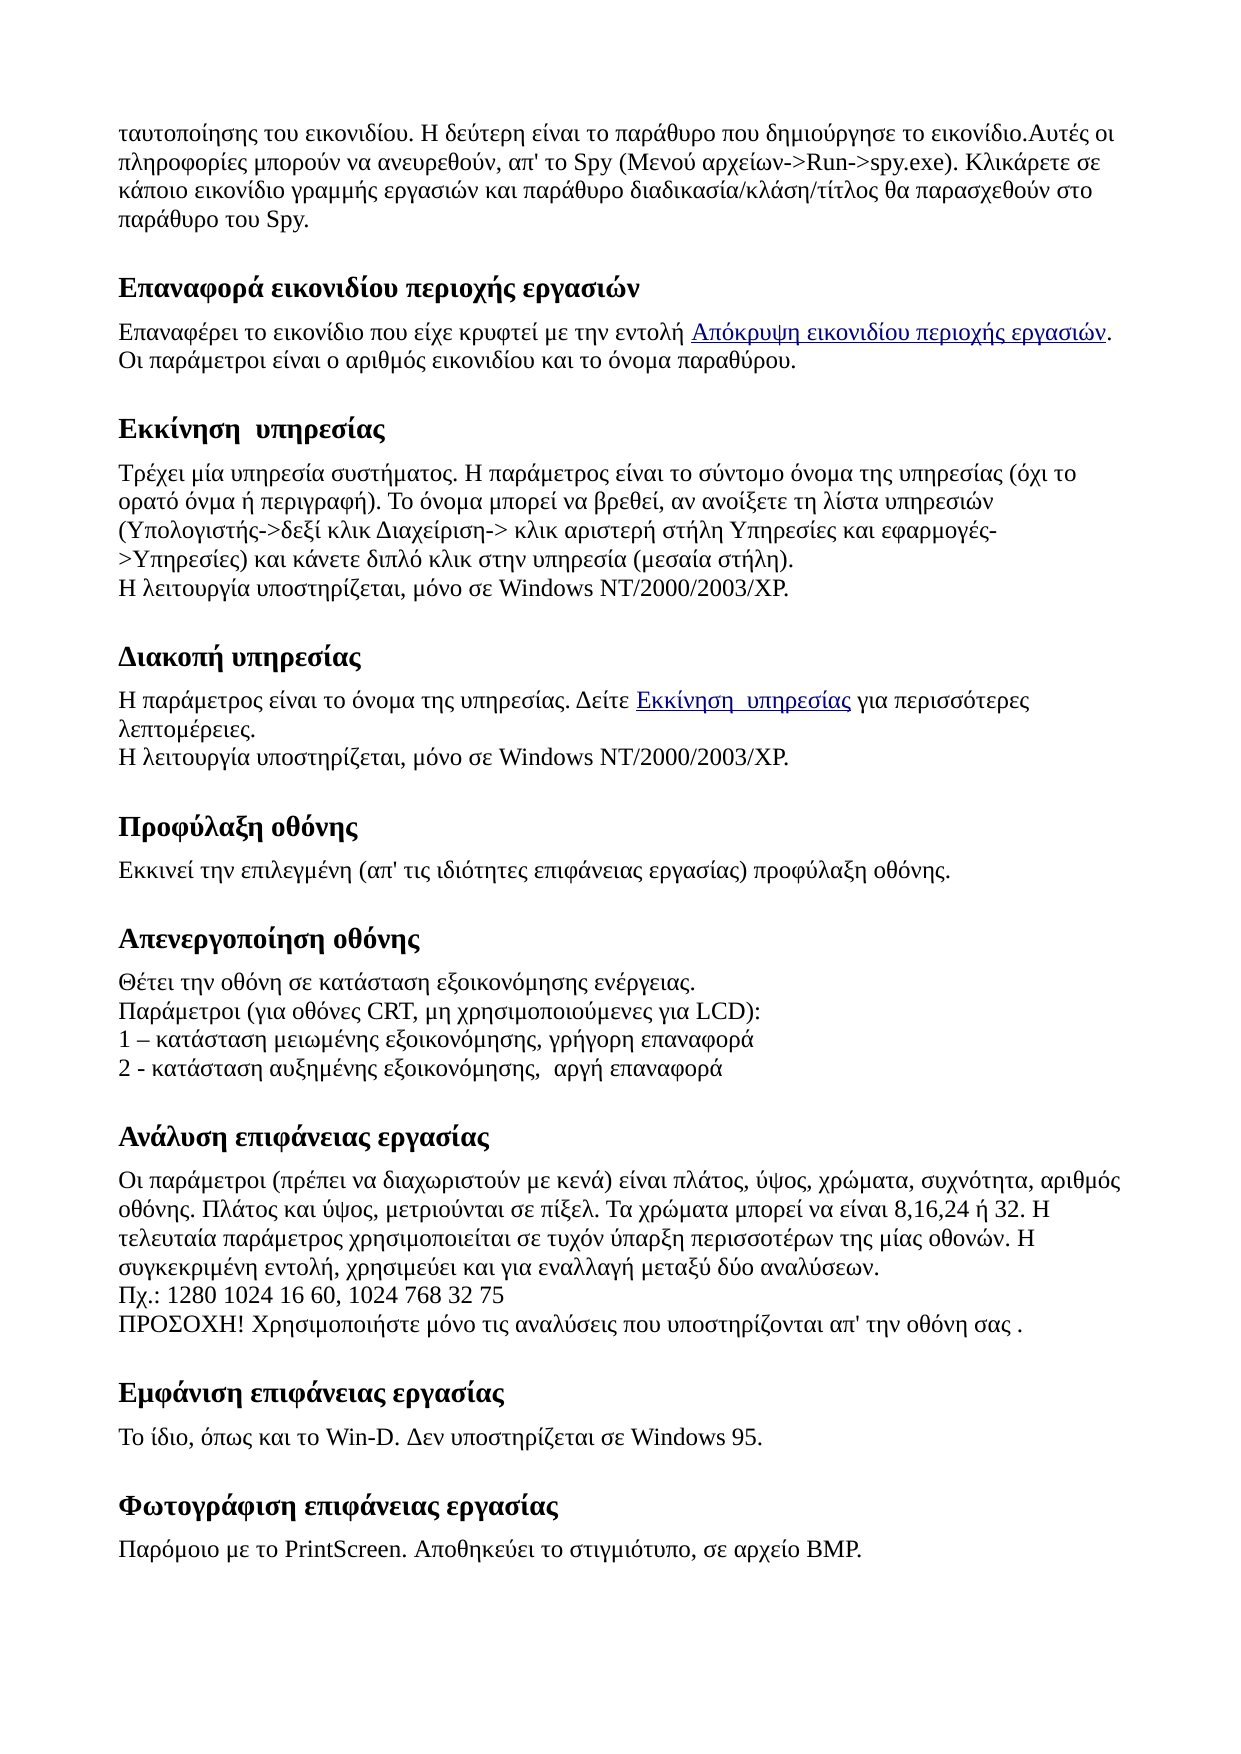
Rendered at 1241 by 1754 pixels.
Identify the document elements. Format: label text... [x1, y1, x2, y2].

subtitle Εκκίνηση υπηρεσίας [118, 412, 1122, 445]
text Θέτει την οθόνη σε κατάσταση εξοικονόμησης ενέργειας. Παράμετροι (για οθόνες CRT, μη χρησιμοποιούμενες για LCD): 1 – κατάσταση μειωμένης εξοικονόμησης, γρήγορη επαναφορά 2 - κατάσταση αυξημένης εξοικονόμησης, αργή επαναφορά [118, 967, 1122, 1082]
subtitle Επαναφορά εικονιδίου περιοχής εργασιών [118, 271, 1122, 304]
subtitle Προφύλαξη οθόνης [118, 809, 1122, 842]
subtitle Απενεργοποίηση οθόνης [118, 921, 1122, 954]
text Η παράμετρος είναι το όνομα της υπηρεσίας. Δείτε Εκκίνηση υπηρεσίας για περισσότερες λεπτομέρειες. Η λειτουργία υποστηρίζεται, μόνο σε Windows NT/2000/2003/XP. [118, 685, 1122, 771]
subtitle Εμφάνιση επιφάνειας εργασίας [118, 1376, 1122, 1409]
text Οι παράμετροι (πρέπει να διαχωριστούν με κενά) είναι πλάτος, ύψος, χρώματα, συχνότητα, αριθμός οθόνης. Πλάτος και ύψος, μετριούνται σε πίξελ. Τα χρώματα μπορεί να είναι 8,16,24 ή 32. Η τελευταία παράμετρος χρησιμοποιείται σε τυχόν ύπαρξη περισσοτέρων της μίας οθονών. Η συγκεκριμένη εντολή, χρησιμεύει και για εναλλαγή μεταξύ δύο αναλύσεων. Πχ.: 1280 1024 16 60, 1024 768 32 75 ΠΡΟΣΟΧΗ! Χρησιμοποιήστε μόνο τις αναλύσεις που υποστηρίζονται απ' την οθόνη σας . [118, 1166, 1122, 1338]
subtitle Ανάλυση επιφάνειας εργασίας [118, 1119, 1122, 1153]
subtitle Διακοπή υπηρεσίας [118, 639, 1122, 672]
text Επαναφέρει το εικονίδιο που είχε κρυφτεί με την εντολή Απόκρυψη εικονιδίου περιοχής εργασιών. Οι παράμετροι είναι ο αριθμός εικονιδίου και το όνομα παραθύρου. [118, 317, 1122, 374]
text Παρόμοιο με το PrintScreen. Αποθηκεύει το στιγμιότυπο, σε αρχείο BMP. [118, 1534, 1122, 1563]
text Τρέχει μία υπηρεσία συστήματος. Η παράμετρος είναι το σύντομο όνομα της υπηρεσίας (όχι το ορατό όνμα ή περιγραφή). Το όνομα μπορεί να βρεθεί, αν ανοίξετε τη λίστα υπηρεσιών (Υπολογιστής->δεξί κλικ Διαχείριση-> κλικ αριστερή στήλη Υπηρεσίες και εφαρμογές->Υπηρεσίες) και κάνετε διπλό κλικ στην υπηρεσία (μεσαία στήλη). Η λειτουργία υποστηρίζεται, μόνο σε Windows NT/2000/2003/XP. [118, 458, 1122, 601]
text Εκκινεί την επιλεγμένη (απ' τις ιδιότητες επιφάνειας εργασίας) προφύλαξη οθόνης. [118, 855, 1122, 883]
text Το ίδιο, όπως και το Win-D. Δεν υποστηρίζεται σε Windows 95. [118, 1422, 1122, 1450]
subtitle Φωτογράφιση επιφάνειας εργασίας [118, 1488, 1122, 1521]
text ταυτοποίησης του εικονιδίου. Η δεύτερη είναι το παράθυρο που δημιούργησε το εικονίδιο.Αυτές οι πληροφορίες μπορούν να ανευρεθούν, απ' το Spy (Μενού αρχείων->Run->spy.exe). Κλικάρετε σε κάποιο εικονίδιο γραμμής εργασιών και παράθυρο διαδικασία/κλάση/τίτλος θα παρασχεθούν στο παράθυρο του Spy. [118, 118, 1122, 233]
